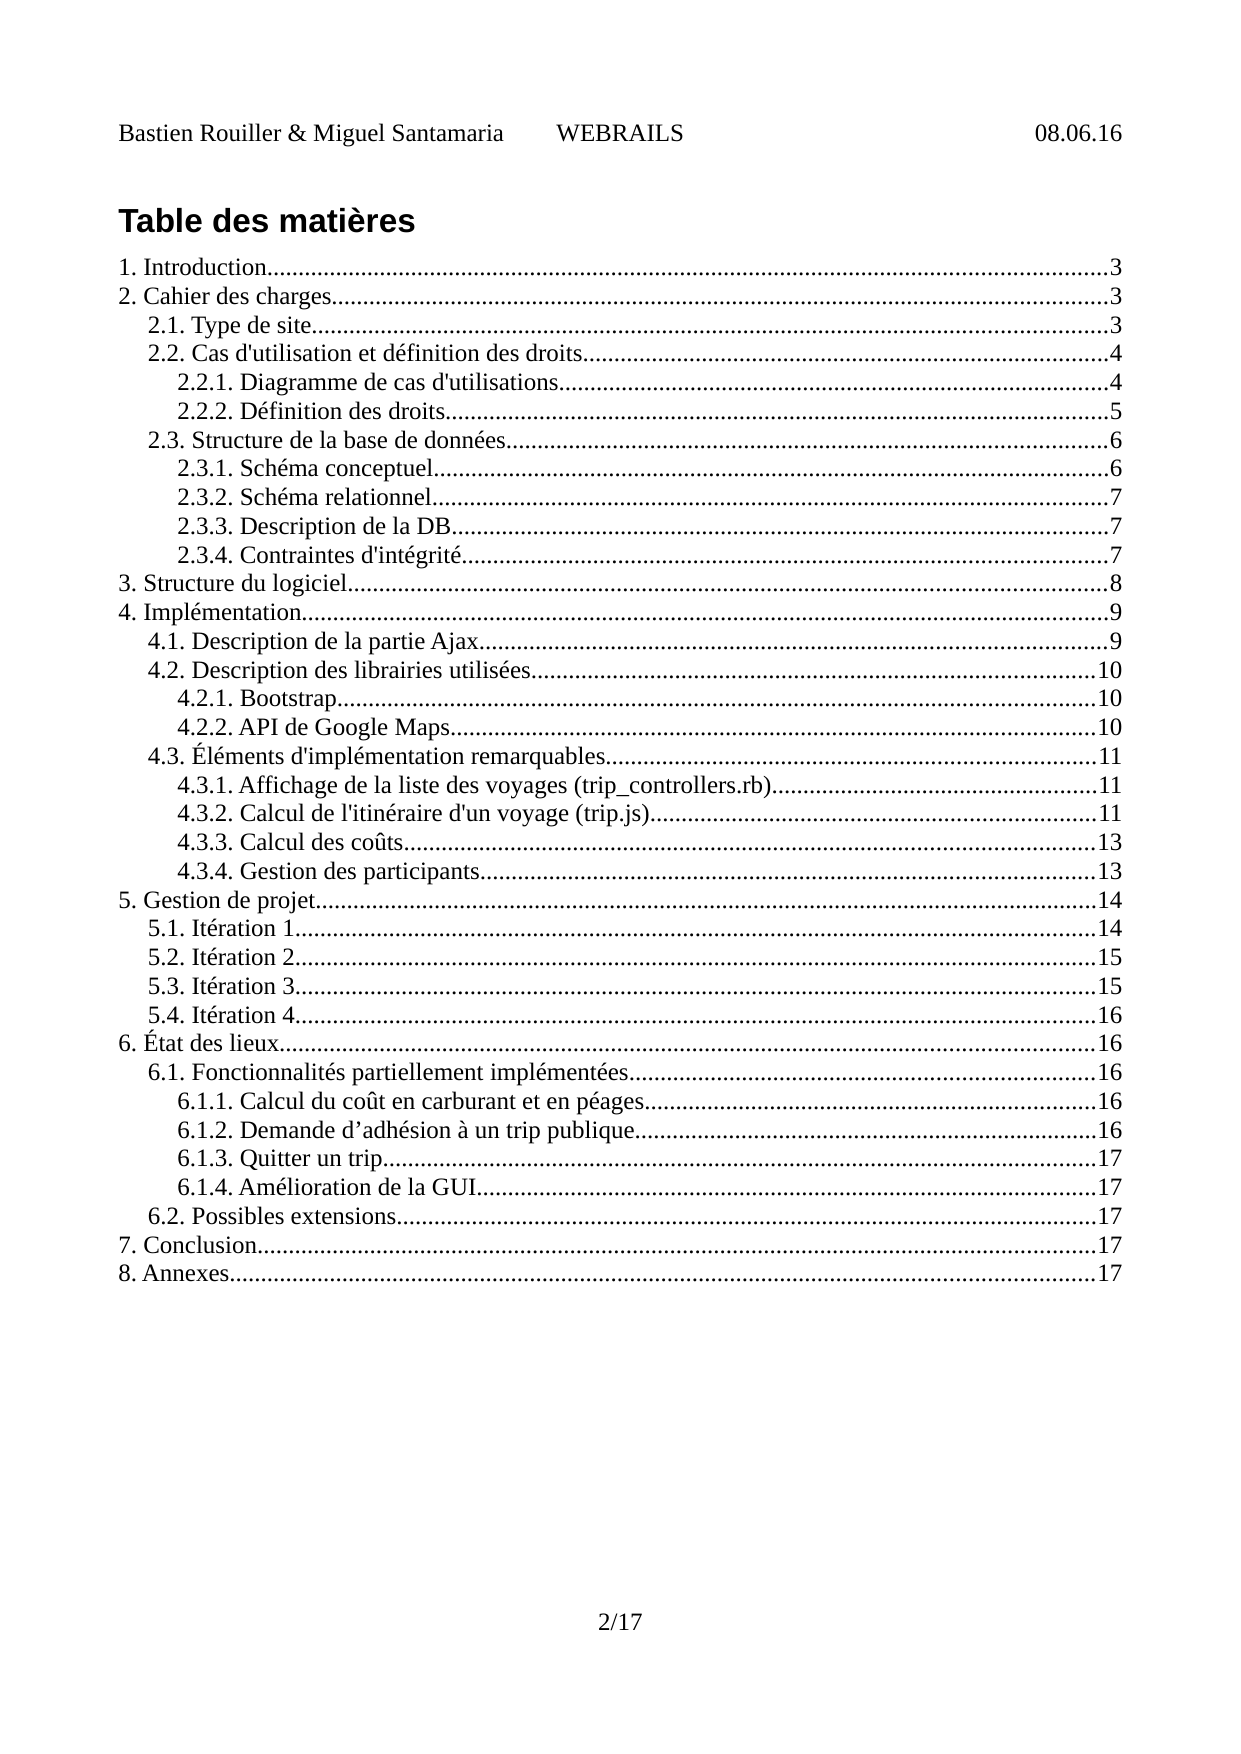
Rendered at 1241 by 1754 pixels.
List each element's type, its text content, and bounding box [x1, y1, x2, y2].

text 6.1.3. Quitter un trip 17 [177, 1143, 1122, 1172]
text 6. État des lieux 16 [118, 1028, 1122, 1057]
text 4. Implémentation 9 [118, 597, 1122, 626]
text 2.3. Structure de la base de données 6 [148, 425, 1122, 453]
text 4.2. Description des librairies utilisées 10 [148, 655, 1122, 683]
text 2.2.2. Définition des droits 5 [177, 396, 1122, 425]
text 4.1. Description de la partie Ajax 9 [148, 626, 1122, 655]
text 2.2.1. Diagramme de cas d'utilisations 4 [177, 367, 1122, 396]
text 4.3.1. Affichage de la liste des voyages (trip_controllers.rb) 11 [177, 770, 1122, 798]
text 7. Conclusion 17 [118, 1230, 1122, 1258]
text 5.1. Itération 1 14 [148, 913, 1122, 942]
text 2.3.2. Schéma relationnel 7 [177, 482, 1122, 511]
text 6.1.2. Demande d’adhésion à un trip publique 16 [177, 1115, 1122, 1143]
text 2.2. Cas d'utilisation et définition des droits 4 [148, 338, 1122, 367]
text 6.1.4. Amélioration de la GUI 17 [177, 1172, 1122, 1201]
text 5.2. Itération 2 15 [148, 942, 1122, 971]
text 6.1. Fonctionnalités partiellement implémentées 16 [148, 1057, 1122, 1086]
text 2. Cahier des charges 3 [118, 281, 1122, 310]
text 4.2.2. API de Google Maps 10 [177, 712, 1122, 741]
text 6.2. Possibles extensions 17 [148, 1201, 1122, 1230]
text 2.3.1. Schéma conceptuel 6 [177, 453, 1122, 482]
text 1. Introduction 3 [118, 252, 1122, 281]
text 3. Structure du logiciel 8 [118, 568, 1122, 597]
text 4.2.1. Bootstrap 10 [177, 683, 1122, 712]
text 4.3. Éléments d'implémentation remarquables 11 [148, 741, 1122, 770]
text 5.4. Itération 4 16 [148, 1000, 1122, 1028]
text 2.1. Type de site 3 [148, 310, 1122, 338]
text 5. Gestion de projet 14 [118, 885, 1122, 913]
subtitle Table des matières [118, 201, 1122, 240]
text 4.3.4. Gestion des participants 13 [177, 856, 1122, 885]
text 4.3.2. Calcul de l'itinéraire d'un voyage (trip.js) 11 [177, 798, 1122, 827]
text 5.3. Itération 3 15 [148, 971, 1122, 1000]
text 2.3.4. Contraintes d'intégrité 7 [177, 540, 1122, 568]
text 6.1.1. Calcul du coût en carburant et en péages 16 [177, 1086, 1122, 1115]
text 8. Annexes 17 [118, 1258, 1122, 1287]
text 4.3.3. Calcul des coûts 13 [177, 827, 1122, 856]
text 2.3.3. Description de la DB 7 [177, 511, 1122, 540]
